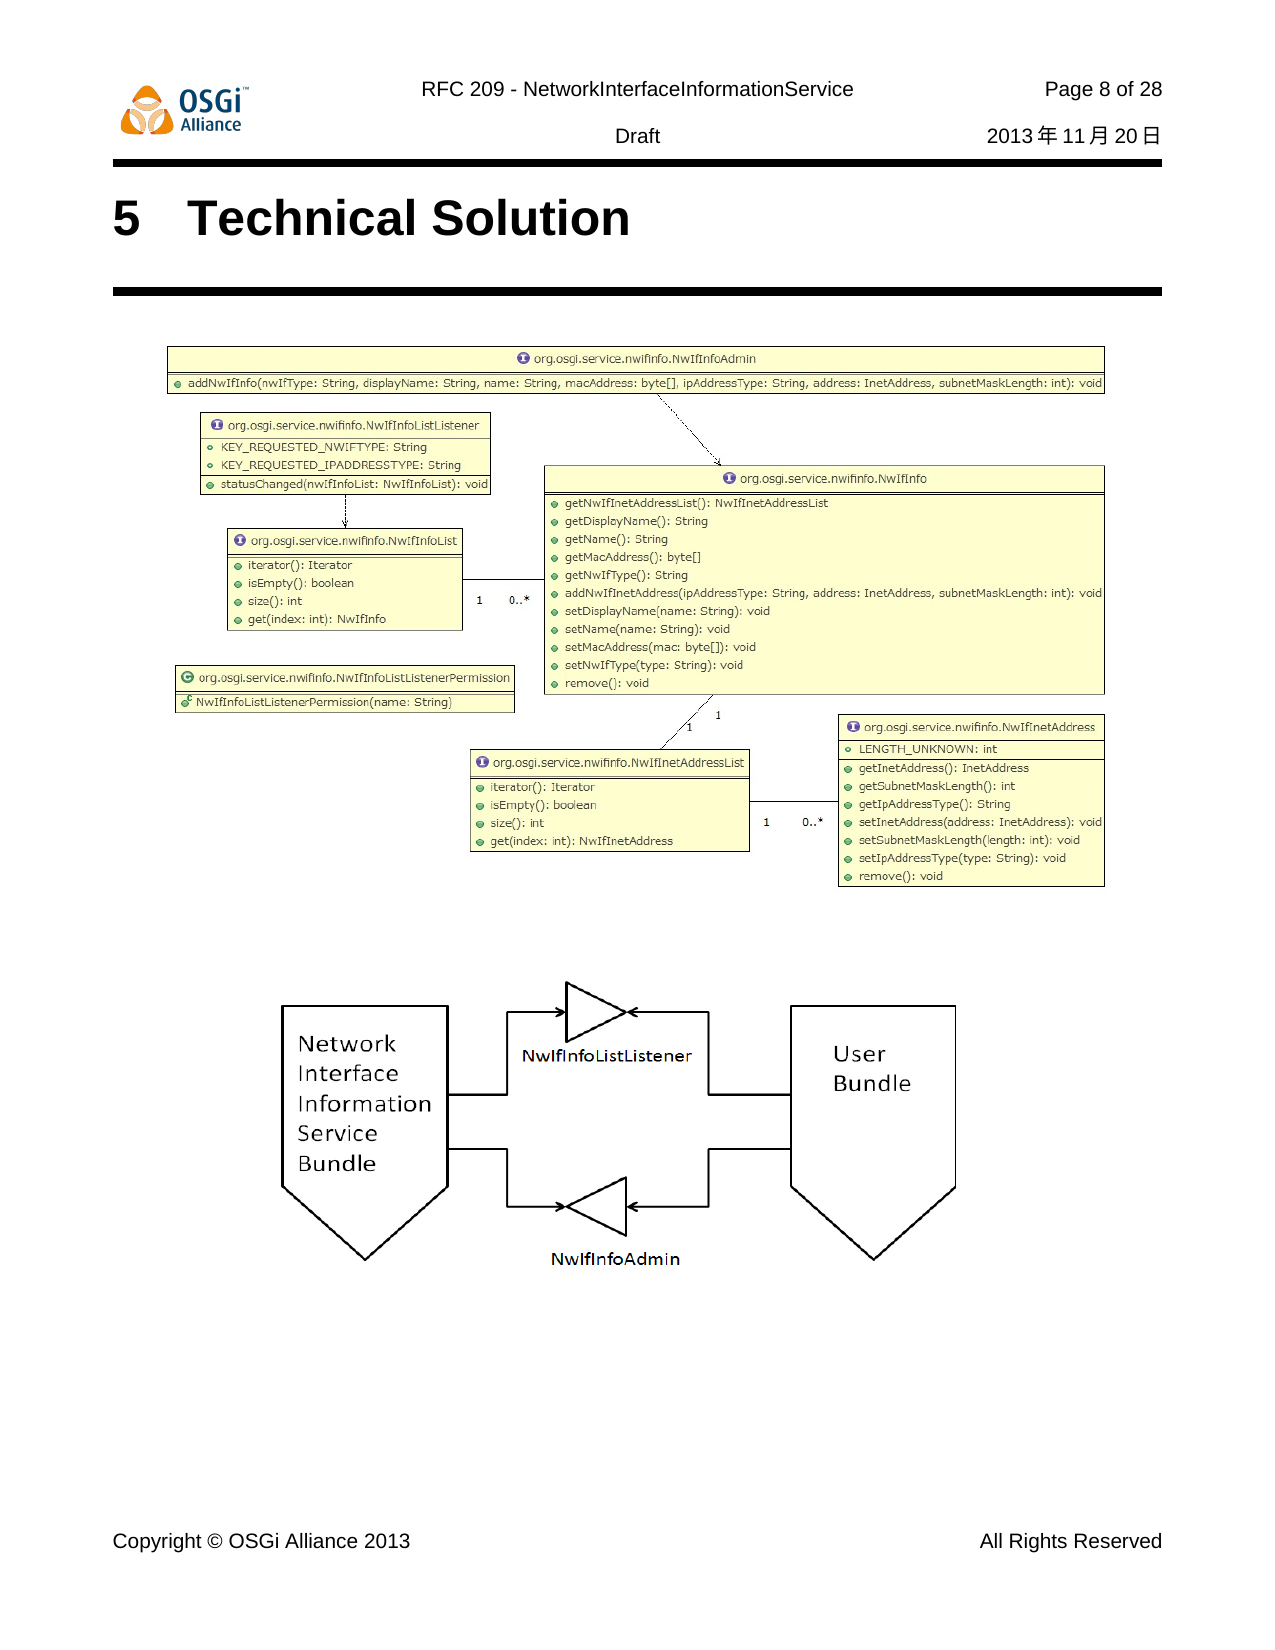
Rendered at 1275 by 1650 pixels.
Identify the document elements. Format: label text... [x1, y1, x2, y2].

picture [113, 78, 257, 142]
subtitle Technical Solution [112, 160, 1162, 296]
picture [160, 338, 1113, 895]
